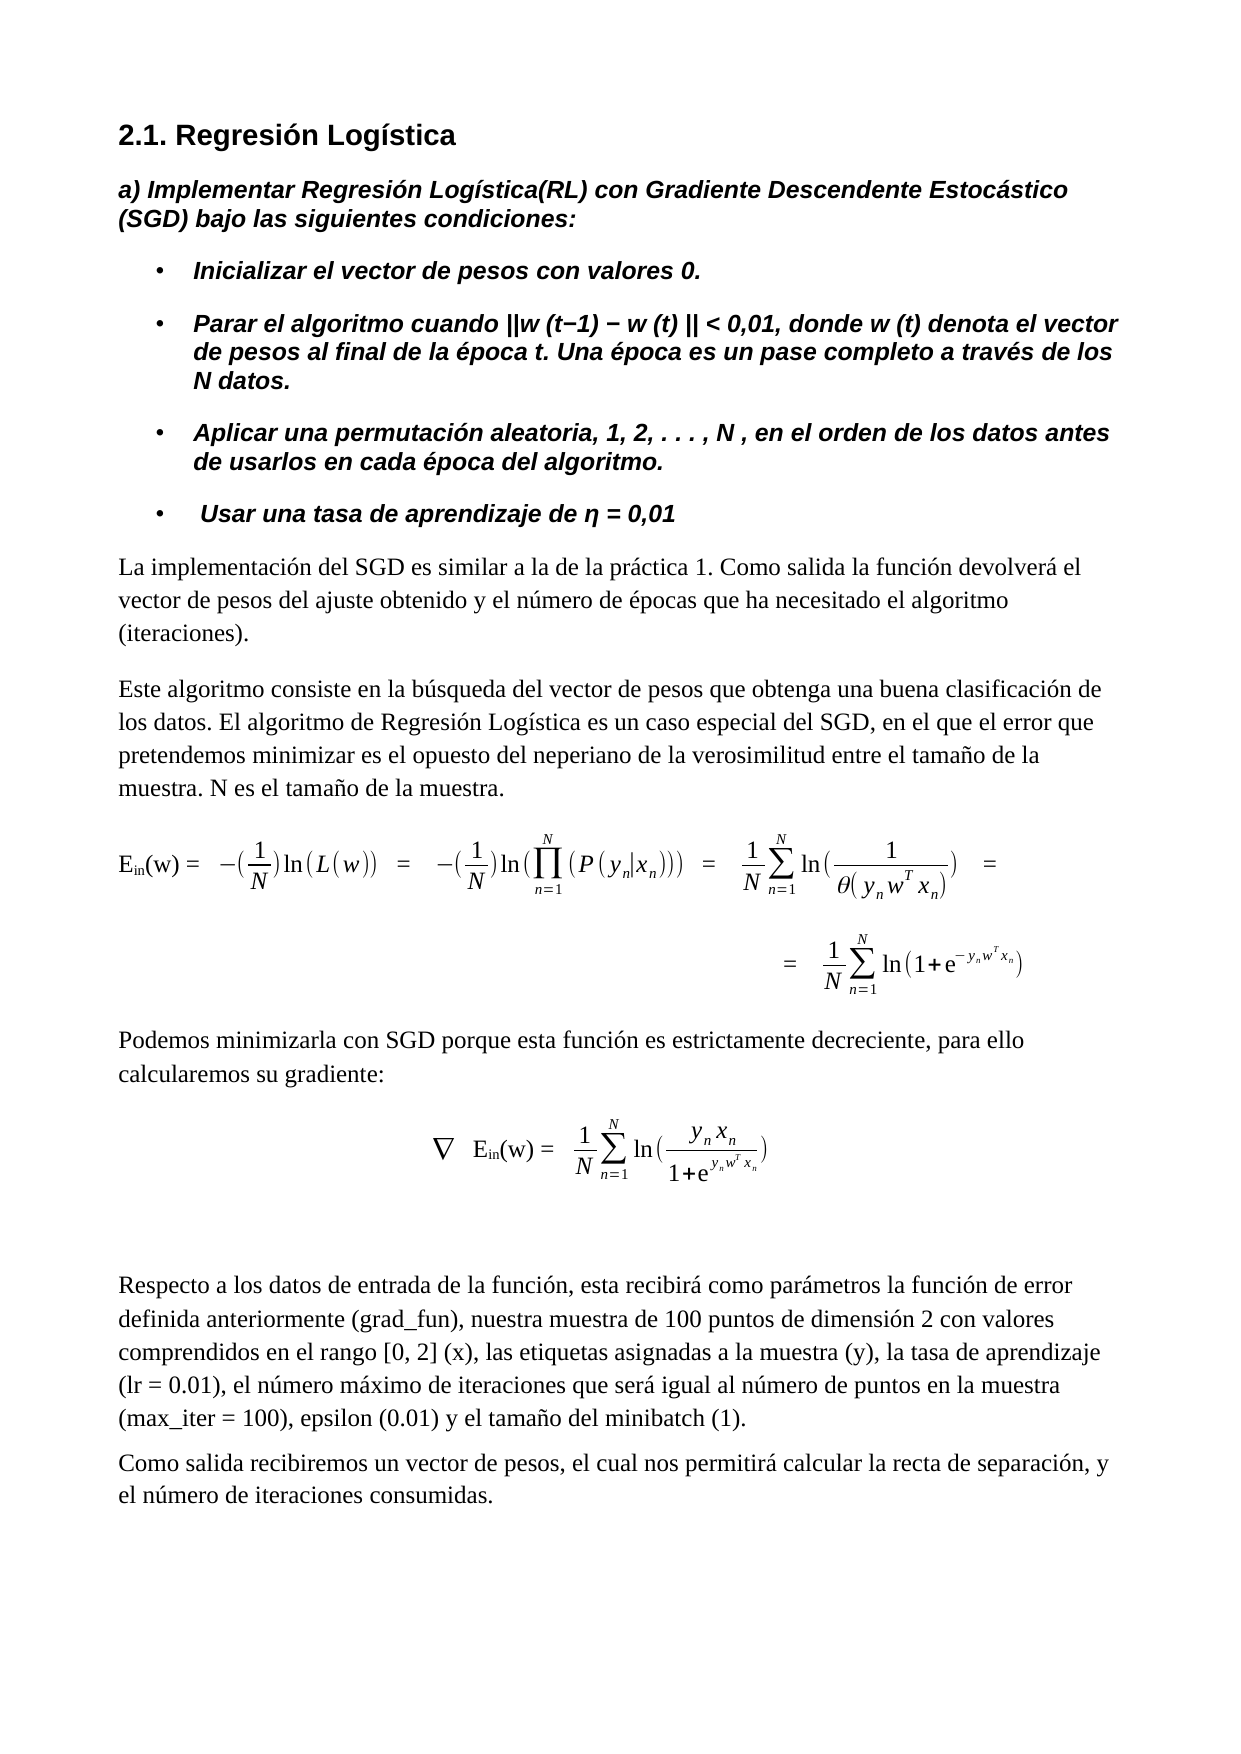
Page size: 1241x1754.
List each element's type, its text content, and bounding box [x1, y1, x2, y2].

text La implementación del SGD es similar a la de la práctica 1. Como salida la función devolverá el vector de pesos del ajuste obtenido y el número de épocas que ha necesitado el algoritmo (iteraciones). [118, 552, 1122, 646]
text Como salida recibiremos un vector de pesos, el cual nos permitirá calcular la recta de separación, y el número de iteraciones consumidas. [118, 1448, 1122, 1509]
subtitle 2.1. Regresión Logística [118, 118, 1122, 152]
text Este algoritmo consiste en la búsqueda del vector de pesos que obtenga una buena clasificación de los datos. El algoritmo de Regresión Logística es un caso especial del SGD, en el que el error que pretendemos minimizar es el opuesto del neperiano de la verosimilitud entre el tamaño de la muestra. N es el tamaño de la muestra. [118, 674, 1122, 802]
subtitle a) Implementar Regresión Logística(RL) con Gradiente Descendente Estocástico (SGD) bajo las siguientes condiciones: [118, 176, 1122, 233]
text Podemos minimizarla con SGD porque esta función es estrictamente decreciente, para ello calcularemos su gradiente: [118, 1026, 1122, 1087]
text = [118, 930, 1122, 998]
subtitle Aplicar una permutación aleatoria, 1, 2, . . . , N , en el orden de los datos antes de usarlos en cada época del algoritmo. [156, 418, 1122, 476]
text Ein(w) = [118, 1115, 1122, 1186]
text Ein(w) == = = [118, 830, 1122, 902]
text Respecto a los datos de entrada de la función, esta recibirá como parámetros la función de error definida anteriormente (grad_fun), nuestra muestra de 100 puntos de dimensión 2 con valores comprendidos en el rango [0, 2] (x), las etiquetas asignadas a la muestra (y), la tasa de aprendizaje (lr = 0.01), el número máximo de iteraciones que será igual al número de puntos en la muestra (max_iter = 100), epsilon (0.01) y el tamaño del minibatch (1). [118, 1271, 1122, 1431]
subtitle Usar una tasa de aprendizaje de η = 0,01 [156, 499, 1122, 528]
subtitle Parar el algoritmo cuando ||w (t−1) − w (t) || < 0,01, donde w (t) denota el vector de pesos al final de la época t. Una época es un pase completo a través de los N datos. [156, 309, 1122, 394]
subtitle Inicializar el vector de pesos con valores 0. [156, 256, 1122, 285]
